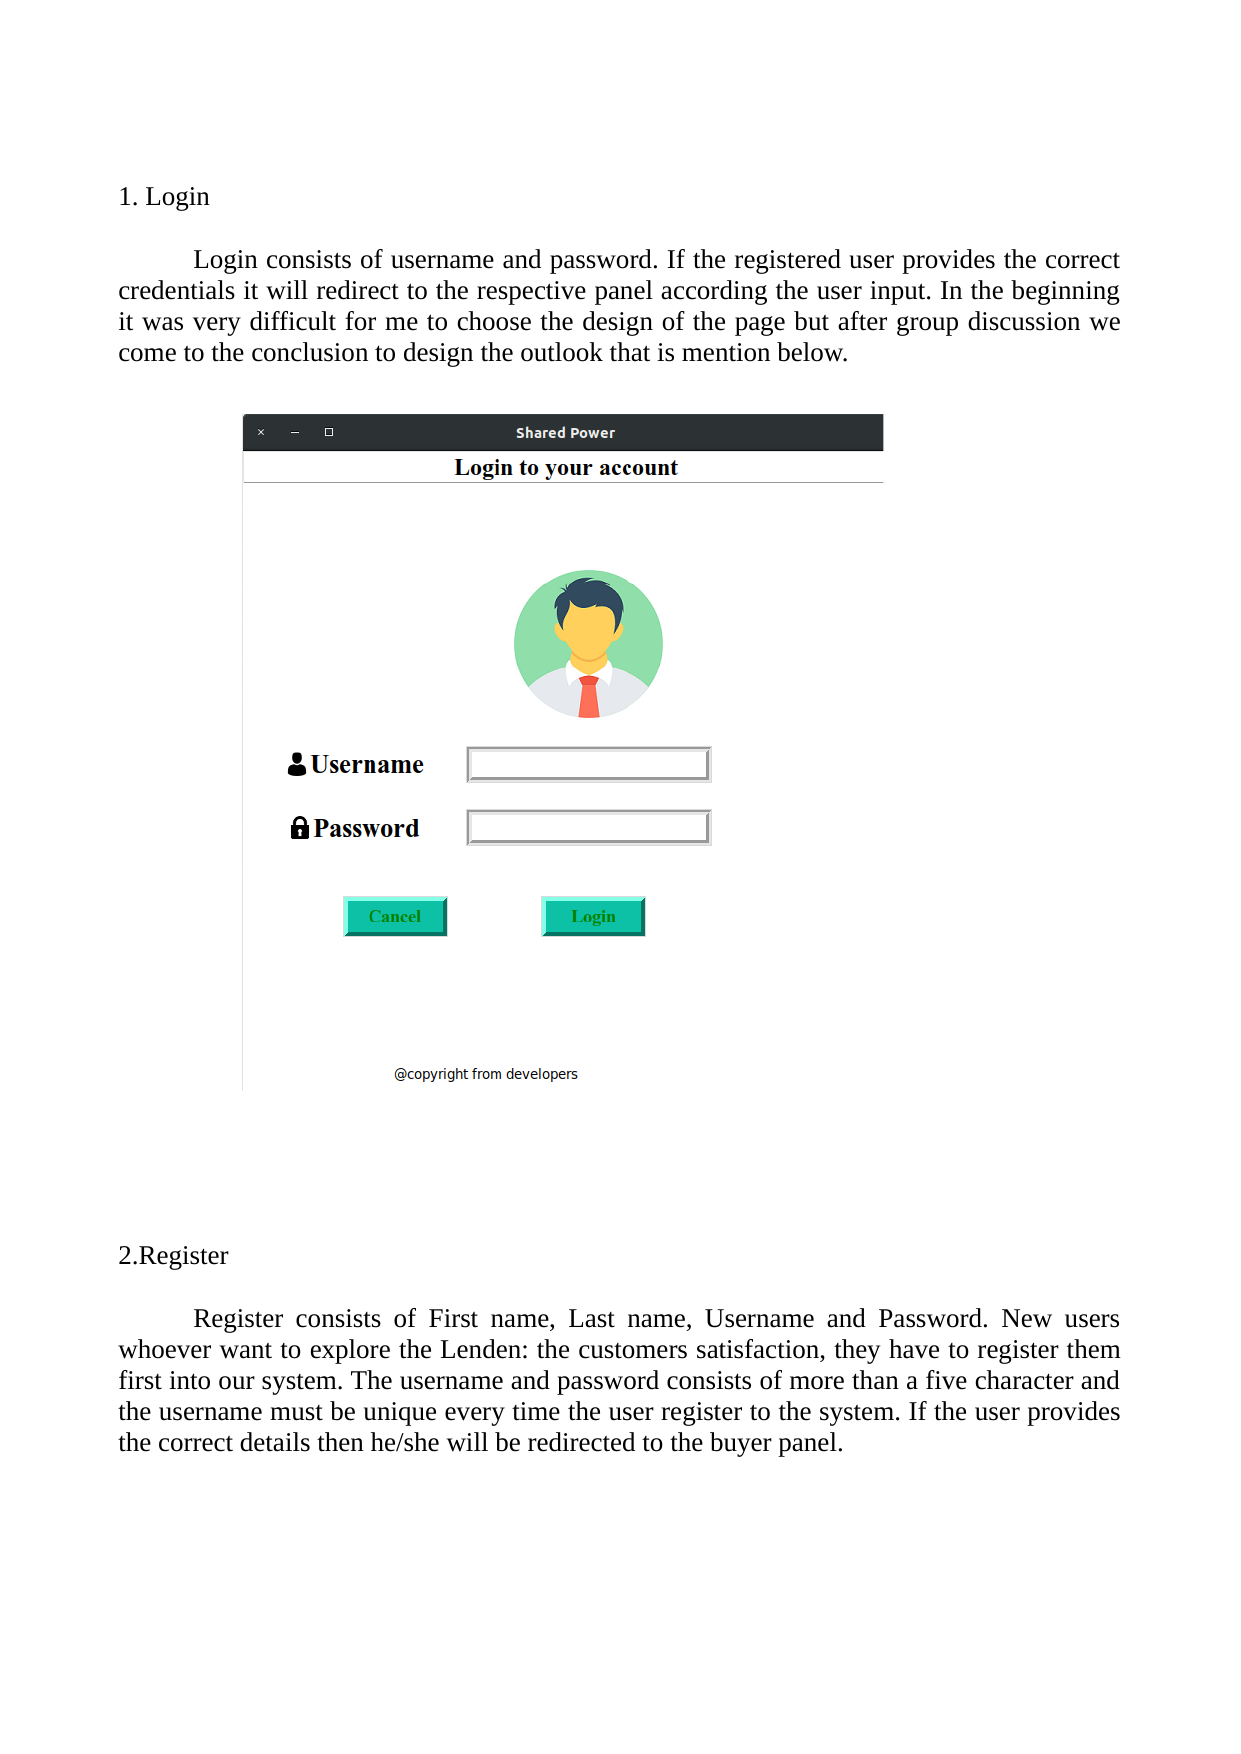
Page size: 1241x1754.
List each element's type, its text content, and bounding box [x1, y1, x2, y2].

text 1. Login [118, 180, 1122, 212]
text Login consists of username and password. If the registered user provides the correct credentials it will redirect to the respective panel according the user input. In the beginning it was very difficult for me to choose the design of the page but after group discussion we come to the conclusion to design the outlook that is mention below. [118, 243, 1122, 367]
picture [242, 414, 884, 1091]
text 2.Register [118, 1239, 1122, 1271]
text Register consists of First name, Last name, Username and Password. New users whoever want to explore the Lenden: the customers satisfaction, they have to register them first into our system. The username and password consists of more than a five character and the username must be unique every time the user register to the system. If the user provides the correct details then he/she will be redirected to the buyer panel. [118, 1302, 1122, 1457]
